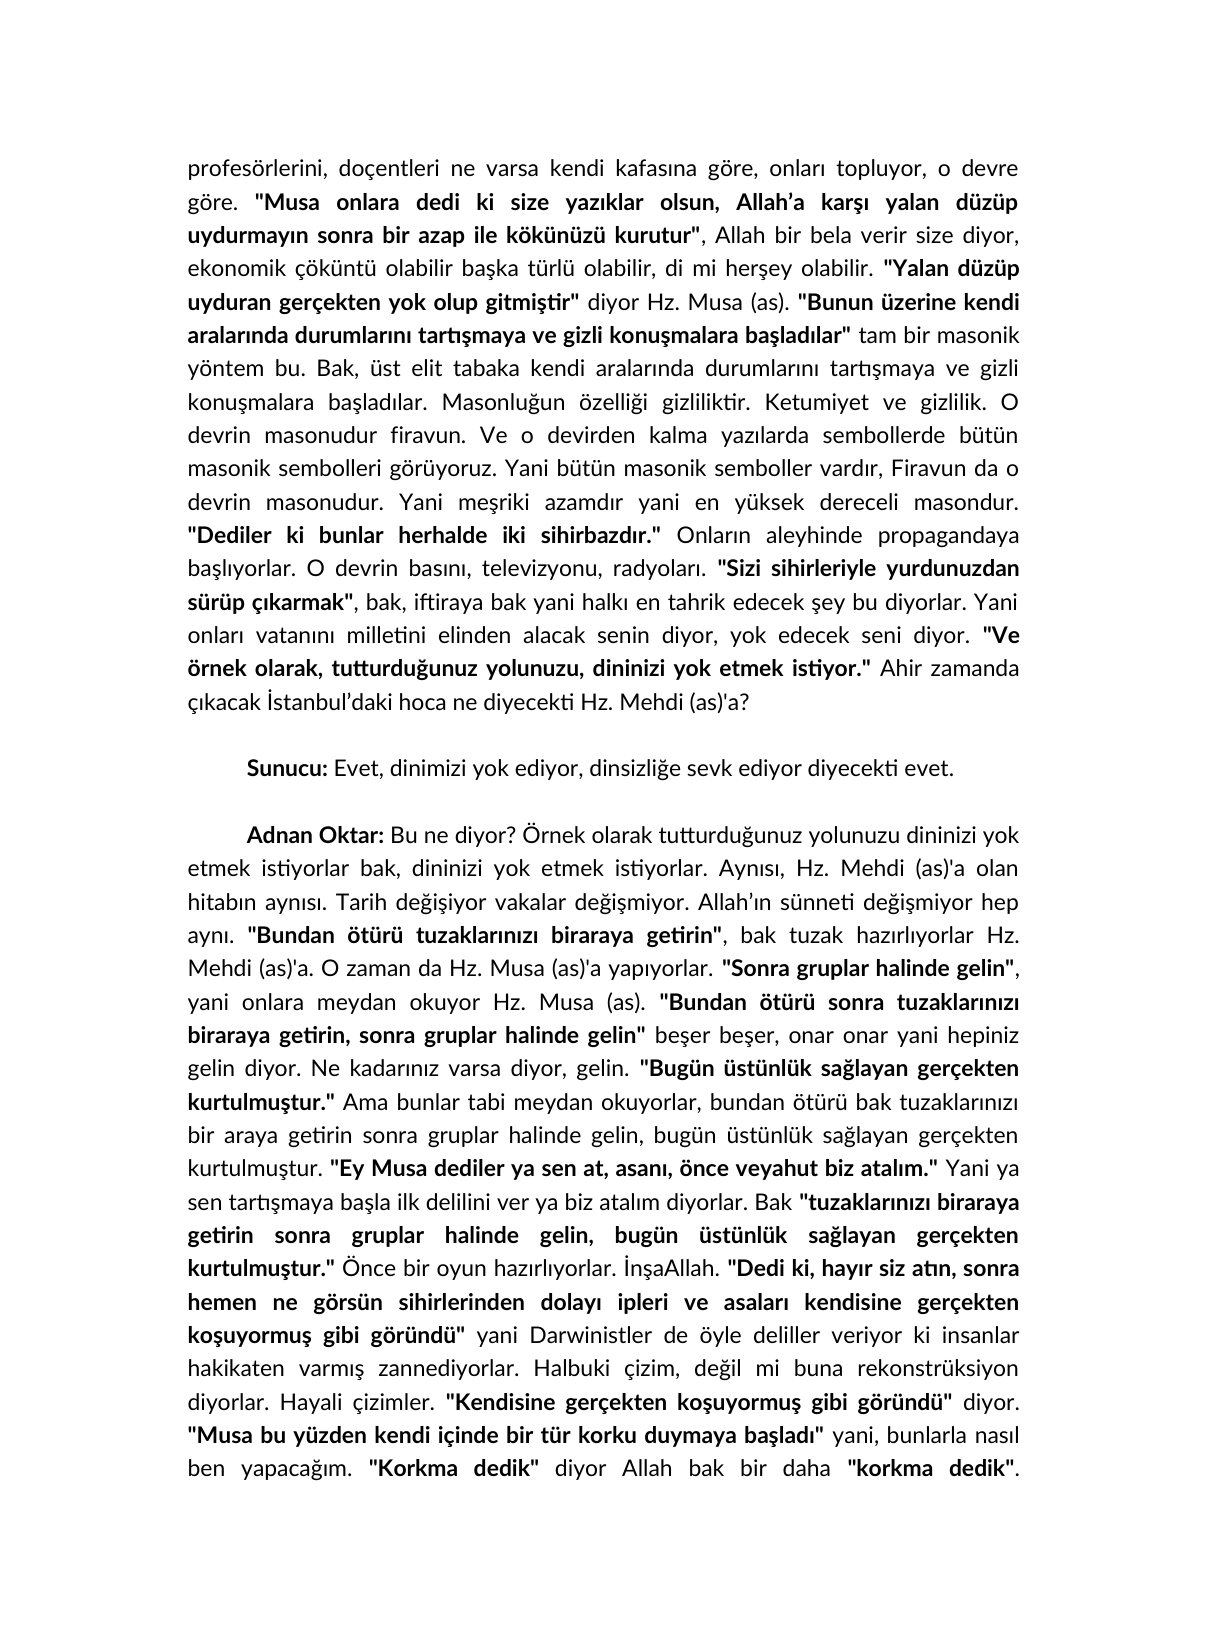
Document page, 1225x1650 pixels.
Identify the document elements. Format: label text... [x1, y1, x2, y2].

text Sunucu: Evet, dinimizi yok ediyor, dinsizliğe sevk ediyor diyecekti evet. [187, 750, 1020, 783]
text Adnan Oktar: Bu ne diyor? Örnek olarak tutturduğunuz yolunuzu dininizi yok etmek istiyorlar bak, dininizi yok etmek istiyorlar. Aynısı, Hz. Mehdi (as)'a olan hitabın aynısı. Tarih değişiyor vakalar değişmiyor. Allah’ın sünneti değişmiyor hep aynı. "Bundan ötürü tuzaklarınızı biraraya getirin", bak tuzak hazırlıyorlar Hz. Mehdi (as)'a. O zaman da Hz. Musa (as)'a yapıyorlar. "Sonra gruplar halinde gelin", yani onlara meydan okuyor Hz. Musa (as). "Bundan ötürü sonra tuzaklarınızı biraraya getirin, sonra gruplar halinde gelin" beşer beşer, onar onar yani hepiniz gelin diyor. Ne kadarınız varsa diyor, gelin. "Bugün üstünlük sağlayan gerçekten kurtulmuştur." Ama bunlar tabi meydan okuyorlar, bundan ötürü bak tuzaklarınızı bir araya getirin sonra gruplar halinde gelin, bugün üstünlük sağlayan gerçekten kurtulmuştur. "Ey Musa dediler ya sen at, asanı, önce veyahut biz atalım." Yani ya sen tartışmaya başla ilk delilini ver ya biz atalım diyorlar. Bak "tuzaklarınızı biraraya getirin sonra gruplar halinde gelin, bugün üstünlük sağlayan gerçekten kurtulmuştur." Önce bir oyun hazırlıyorlar. İnşaAllah. "Dedi ki, hayır siz atın, sonra hemen ne görsün sihirlerinden dolayı ipleri ve asaları kendisine gerçekten koşuyormuş gibi göründü" yani Darwinistler de öyle deliller veriyor ki insanlar hakikaten varmış zannediyorlar. Halbuki çizim, değil mi buna rekonstrüksiyon diyorlar. Hayali çizimler. "Kendisine gerçekten koşuyormuş gibi göründü" diyor. "Musa bu yüzden kendi içinde bir tür korku duymaya başladı" yani, bunlarla nasıl ben yapacağım. "Korkma dedik" diyor Allah bak bir daha "korkma dedik". [187, 817, 1020, 1483]
text profesörlerini, doçentleri ne varsa kendi kafasına göre, onları topluyor, o devre göre. "Musa onlara dedi ki size yazıklar olsun, Allah’a karşı yalan düzüp uydurmayın sonra bir azap ile kökünüzü kurutur", Allah bir bela verir size diyor, ekonomik çöküntü olabilir başka türlü olabilir, di mi herşey olabilir. "Yalan düzüp uyduran gerçekten yok olup gitmiştir" diyor Hz. Musa (as). "Bunun üzerine kendi aralarında durumlarını tartışmaya ve gizli konuşmalara başladılar" tam bir masonik yöntem bu. Bak, üst elit tabaka kendi aralarında durumlarını tartışmaya ve gizli konuşmalara başladılar. Masonluğun özelliği gizliliktir. Ketumiyet ve gizlilik. O devrin masonudur firavun. Ve o devirden kalma yazılarda sembollerde bütün masonik sembolleri görüyoruz. Yani bütün masonik semboller vardır, Firavun da o devrin masonudur. Yani meşriki azamdır yani en yüksek dereceli masondur. "Dediler ki bunlar herhalde iki sihirbazdır." Onların aleyhinde propagandaya başlıyorlar. O devrin basını, televizyonu, radyoları. "Sizi sihirleriyle yurdunuzdan sürüp çıkarmak", bak, iftiraya bak yani halkı en tahrik edecek şey bu diyorlar. Yani onları vatanını milletini elinden alacak senin diyor, yok edecek seni diyor. "Ve örnek olarak, tutturduğunuz yolunuzu, dininizi yok etmek istiyor." Ahir zamanda çıkacak İstanbul’daki hoca ne diyecekti Hz. Mehdi (as)'a? [187, 150, 1020, 717]
